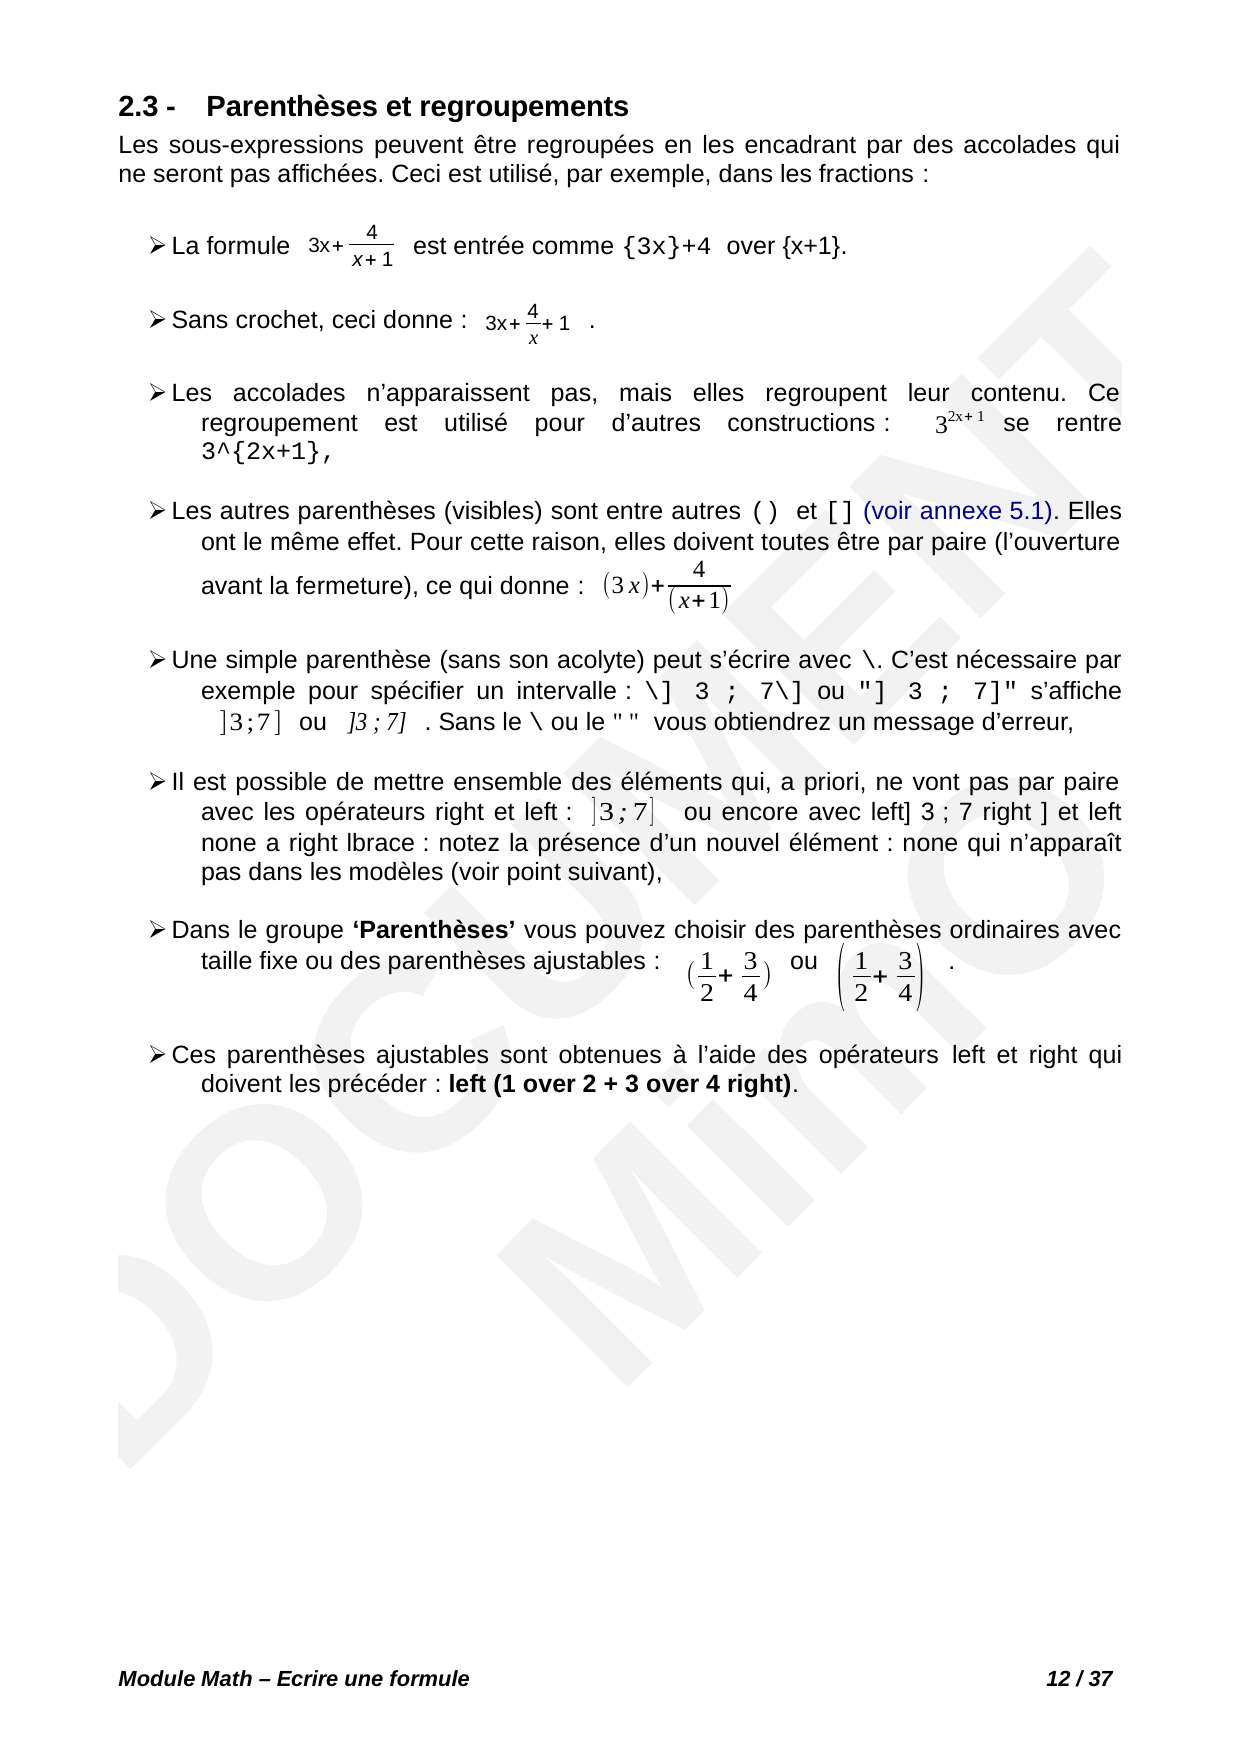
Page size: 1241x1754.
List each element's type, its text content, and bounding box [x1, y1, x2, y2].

text Les sous-expressions peuvent être regroupées en les encadrant par des accolades qui ne seront pas affichées. Ceci est utilisé, par exemple, dans les fractions : [118, 130, 1122, 188]
subtitle Parenthèses et regroupements [118, 88, 1122, 122]
list Dans le groupe ‘Parenthèses’ vous pouvez choisir des parenthèses ordinaires avec taille fixe ou des parenthèses ajustables : ou. [148, 915, 1122, 1011]
list Les autres parenthèses (visibles) sont entre autres () et [] (voir annexe 5.1). Elles ont le même effet. Pour cette raison, elles doivent toutes être par paire (l’ouverture avant la fermeture), ce qui donne : [148, 496, 1122, 616]
list Il est possible de mettre ensemble des éléments qui, a priori, ne vont pas par paire avec les opérateurs right et left : ou encore avec left] 3 ; 7 right ] et left none a right lbrace : notez la présence d’un nouvel élément : none qui n’apparaît pas dans les modèles (voir point suivant), [148, 767, 1122, 886]
list Sans crochet, ceci donne :. [148, 299, 1122, 348]
list Ces parenthèses ajustables sont obtenues à l’aide des opérateurs left et right qui doivent les précéder : left (1 over 2 + 3 over 4 right). [148, 1040, 1122, 1098]
list La formuleest entrée comme {3x}+4 over {x+1}. [148, 221, 1122, 270]
list Une simple parenthèse (sans son acolyte) peut s’écrire avec \. C’est nécessaire par exemple pour spécifier un intervalle : \] 3 ; 7\] ou "] 3 ; 7]" s’afficheou. Sans le \ ou le " " vous obtiendrez un message d’erreur, [148, 645, 1122, 738]
list Les accolades n’apparaissent pas, mais elles regroupent leur contenu. Ce regroupement est utilisé pour d’autres constructions : se rentre 3^{2x+1}, [148, 377, 1122, 467]
